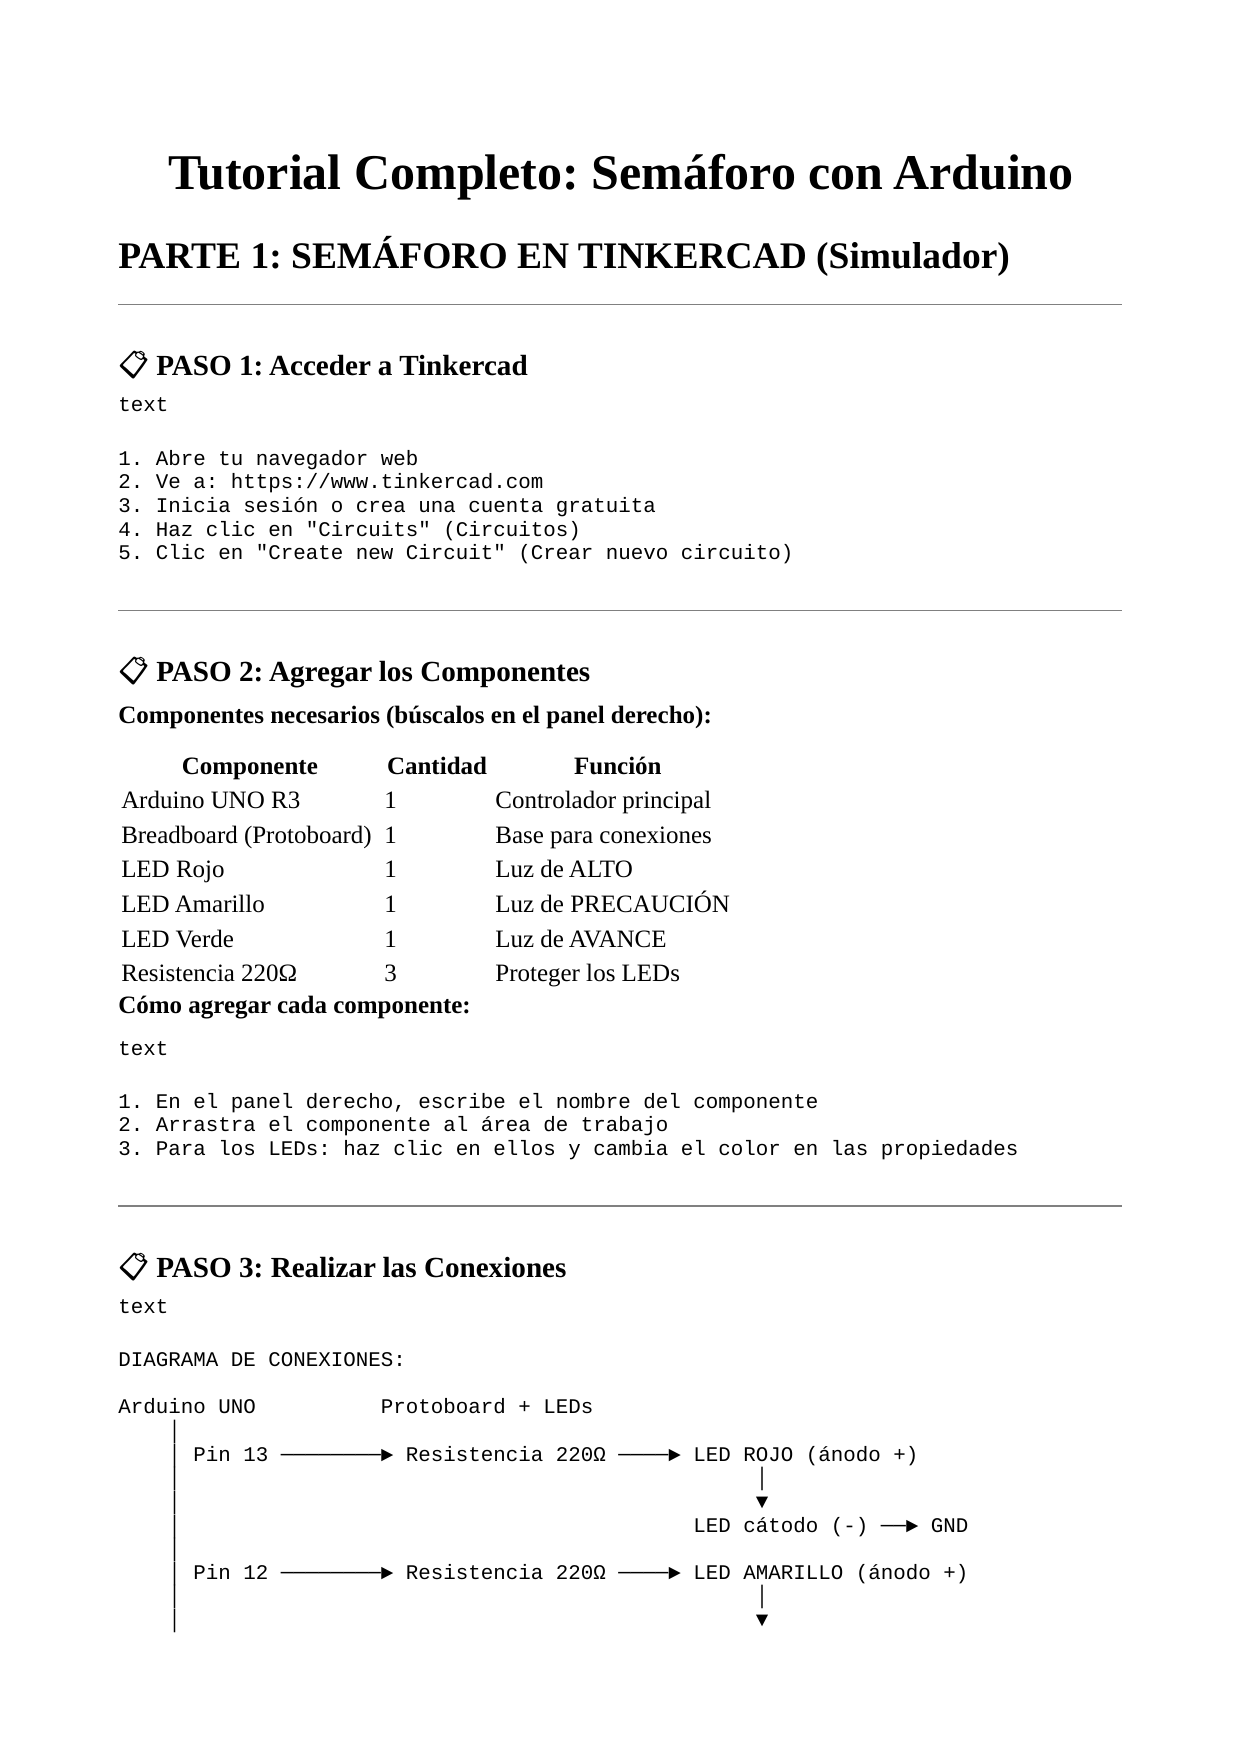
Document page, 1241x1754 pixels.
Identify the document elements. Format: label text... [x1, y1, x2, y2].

text Arduino UNO Protoboard + LEDs [118, 1396, 1122, 1420]
table_cell 3 [381, 955, 492, 990]
text │ ▼ [118, 1609, 1122, 1633]
table_cell 1 [381, 921, 492, 955]
text Cómo agregar cada componente: [118, 990, 1122, 1019]
subtitle 📋 PASO 3: Realizar las Conexiones [118, 1250, 1122, 1283]
text │ Pin 12 ────────► Resistencia 220Ω ────► LED AMARILLO (ánodo +) [175, 1562, 1122, 1586]
table_cell Resistencia 220Ω [118, 955, 381, 990]
table_cell Luz de ALTO [492, 852, 743, 886]
table_cell LED Amarillo [118, 886, 381, 921]
text 1. En el panel derecho, escribe el nombre del componente [118, 1091, 1122, 1114]
text 1. Abre tu navegador web [118, 448, 1122, 471]
table_header Función [492, 748, 743, 782]
text DIAGRAMA DE CONEXIONES: [118, 1349, 1122, 1373]
text 4. Haz clic en "Circuits" (Circuitos) [118, 518, 1122, 542]
text text [118, 394, 1122, 418]
text │ [118, 1538, 1122, 1562]
text 2. Arrastra el componente al área de trabajo [118, 1114, 1122, 1138]
table_cell LED Rojo [118, 852, 381, 886]
text │ │ [118, 1586, 1122, 1609]
text text [118, 1037, 1122, 1061]
text │ [118, 1420, 1122, 1444]
text │ LED cátodo (-) ──► GND [118, 1514, 1122, 1538]
table_cell 1 [381, 783, 492, 817]
table_cell Proteger los LEDs [492, 955, 743, 990]
text Componentes necesarios (búscalos en el panel derecho): [118, 700, 1122, 729]
text │ │ [118, 1467, 1122, 1491]
table_cell 1 [381, 817, 492, 852]
text │ ▼ [175, 1491, 1122, 1514]
text │ Pin 13 ────────► Resistencia 220Ω ────► LED ROJO (ánodo +) [175, 1444, 1122, 1467]
table_cell Luz de AVANCE [492, 921, 743, 955]
table_cell 1 [381, 852, 492, 886]
text 5. Clic en "Create new Circuit" (Crear nuevo circuito) [118, 542, 1122, 566]
subtitle 📋 PASO 2: Agregar los Componentes [118, 654, 1122, 688]
table_cell LED Verde [118, 921, 381, 955]
table_cell Breadboard (Protoboard) [118, 817, 381, 852]
text │ Pin 13 ────────► Resistencia 220Ω ────► LED ROJO (ánodo +) [118, 1444, 174, 1467]
table_cell Controlador principal [492, 783, 743, 817]
text │ Pin 12 ────────► Resistencia 220Ω ────► LED AMARILLO (ánodo +) [118, 1562, 174, 1586]
table_header Cantidad [381, 748, 492, 782]
text 2. Ve a: https://www.tinkercad.com [118, 471, 1122, 495]
subtitle PARTE 1: SEMÁFORO EN TINKERCAD (Simulador) [118, 234, 1122, 277]
table_cell Luz de PRECAUCIÓN [492, 886, 743, 921]
subtitle 🚦 Tutorial Completo: Semáforo con Arduino [118, 143, 1122, 201]
table_cell Base para conexiones [492, 817, 743, 852]
text text [118, 1296, 1122, 1319]
table_header Componente [118, 748, 381, 782]
text 3. Inicia sesión o crea una cuenta gratuita [118, 495, 1122, 518]
text 3. Para los LEDs: haz clic en ellos y cambia el color en las propiedades [118, 1138, 1122, 1162]
text │ ▼ [118, 1491, 174, 1514]
subtitle 📋 PASO 1: Acceder a Tinkercad [118, 348, 1122, 382]
table_cell Arduino UNO R3 [118, 783, 381, 817]
table_cell 1 [381, 886, 492, 921]
